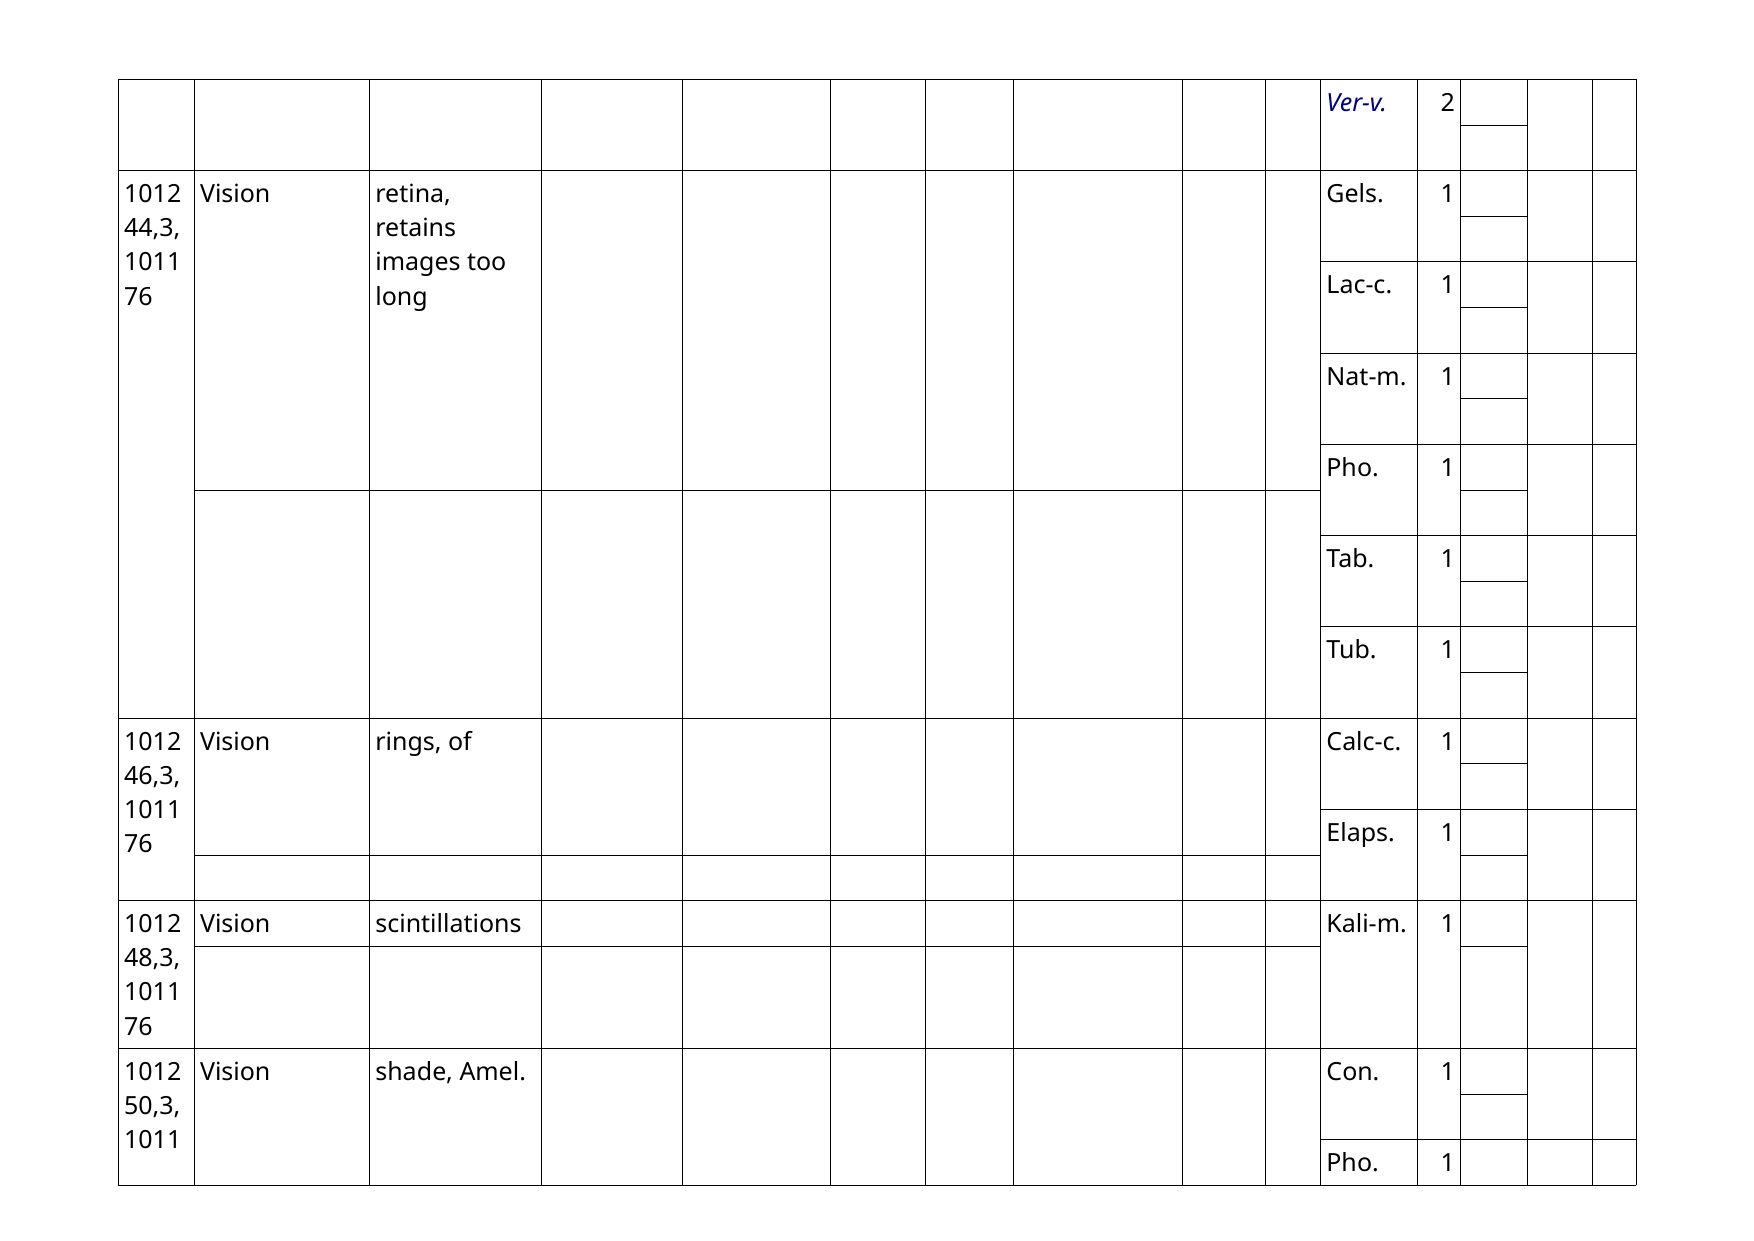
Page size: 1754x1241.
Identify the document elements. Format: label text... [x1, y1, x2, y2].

table_cell 1 [1418, 171, 1460, 261]
table_cell Nat-m. [1321, 354, 1417, 444]
table_cell [1461, 627, 1527, 672]
table_cell [683, 856, 830, 900]
table_cell [1593, 810, 1636, 900]
table_cell [1461, 810, 1527, 854]
table_cell [1461, 445, 1527, 489]
table_cell [1266, 171, 1320, 489]
table_cell Tub. [1321, 627, 1417, 718]
table_cell [1461, 171, 1527, 216]
table_cell [1528, 1049, 1592, 1139]
table_cell [683, 491, 830, 718]
table_cell [683, 171, 830, 489]
table_cell [1593, 627, 1636, 718]
table_cell [1183, 491, 1265, 718]
table_cell 1 [1418, 810, 1460, 900]
table_cell Gels. [1321, 171, 1417, 261]
table_cell 1 [1418, 354, 1460, 444]
table_cell [683, 719, 830, 854]
table_cell [542, 719, 682, 854]
table_cell [831, 491, 925, 718]
table_cell [1461, 354, 1527, 398]
table_cell [831, 80, 925, 170]
table_cell [1014, 947, 1182, 1048]
table_cell 1 [1418, 1049, 1460, 1139]
table_cell [831, 171, 925, 489]
table_cell 1 [1418, 901, 1460, 1048]
table_cell Pho. [1321, 1140, 1417, 1185]
table_cell [1461, 582, 1527, 626]
table_cell [1266, 947, 1320, 1048]
table_cell 1 [1418, 719, 1460, 809]
table_cell Lac-c. [1321, 262, 1417, 353]
table_cell Vision [195, 719, 369, 854]
table_cell [1461, 399, 1527, 444]
table_cell [1461, 947, 1527, 1048]
table_cell [683, 947, 830, 1048]
table_cell 1 [1418, 1140, 1460, 1185]
table_cell [1266, 491, 1320, 718]
table_cell [1461, 308, 1527, 353]
table_cell [1528, 262, 1592, 353]
table_cell [1461, 1049, 1527, 1093]
table_cell 101246,3,101176 [119, 719, 194, 900]
table_cell [1461, 262, 1527, 307]
table_cell [1014, 1049, 1182, 1185]
table_cell [542, 491, 682, 718]
table_cell 2 [1418, 80, 1460, 170]
table_cell [1014, 171, 1182, 489]
table_cell [926, 856, 1013, 900]
table_cell [1461, 764, 1527, 809]
table_cell [1528, 354, 1592, 444]
table_cell [1266, 856, 1320, 900]
table_cell [1593, 80, 1636, 170]
table_cell [1266, 901, 1320, 946]
table_cell [1528, 171, 1592, 261]
table_cell 1 [1418, 627, 1460, 718]
table_cell scintillations [370, 901, 541, 946]
table_cell Tab. [1321, 536, 1417, 626]
table_cell [683, 80, 830, 170]
table_cell [1593, 719, 1636, 809]
table_cell [831, 947, 925, 1048]
table_cell Elaps. [1321, 810, 1417, 900]
table_cell [1183, 901, 1265, 946]
table_cell [1014, 80, 1182, 170]
table_cell [1528, 810, 1592, 900]
table_cell [119, 80, 194, 170]
table_cell [926, 901, 1013, 946]
table_cell [683, 1049, 830, 1185]
table_cell Vision [195, 171, 369, 489]
table_cell [542, 947, 682, 1048]
table_cell [926, 491, 1013, 718]
table_cell shade, Amel. [370, 1049, 541, 1185]
table_cell [1528, 719, 1592, 809]
table_cell [1183, 80, 1265, 170]
table_cell [542, 901, 682, 946]
table_cell [1014, 901, 1182, 946]
table_cell [370, 491, 541, 718]
table_cell [1461, 719, 1527, 763]
table_cell retina, retains images too long [370, 171, 541, 489]
table_cell [370, 947, 541, 1048]
table_cell [1183, 947, 1265, 1048]
table_cell [542, 80, 682, 170]
table_cell [195, 80, 369, 170]
table_cell Calc-c. [1321, 719, 1417, 809]
table_cell [683, 901, 830, 946]
table_cell [1183, 856, 1265, 900]
table_cell [1014, 719, 1182, 854]
table_cell [1183, 719, 1265, 854]
table_cell [542, 171, 682, 489]
table_cell [1461, 536, 1527, 581]
table_cell 1 [1418, 262, 1460, 353]
table_cell [926, 719, 1013, 854]
table_cell rings, of [370, 719, 541, 854]
table_cell Pho. [1321, 445, 1417, 535]
table_cell Con. [1321, 1049, 1417, 1139]
table_cell [1183, 1049, 1265, 1185]
table_cell [1461, 1095, 1527, 1139]
table_cell [1266, 80, 1320, 170]
table_cell [195, 856, 369, 900]
table_cell [1593, 901, 1636, 1048]
table_cell [1014, 856, 1182, 900]
table_cell [1461, 491, 1527, 535]
table_cell [1461, 673, 1527, 718]
table_cell [1593, 445, 1636, 535]
table_cell [1461, 217, 1527, 261]
table_cell [1593, 536, 1636, 626]
table_cell 101250,3,1011 [119, 1049, 194, 1185]
table_cell [926, 1049, 1013, 1185]
table_cell [370, 80, 541, 170]
table_cell [1266, 719, 1320, 854]
table_cell 101248,3,101176 [119, 901, 194, 1048]
table_cell [370, 856, 541, 900]
table_cell Vision [195, 901, 369, 946]
table_cell [195, 947, 369, 1048]
table_cell [1461, 856, 1527, 900]
table_cell [542, 1049, 682, 1185]
table_cell [1528, 627, 1592, 718]
table_cell [1183, 171, 1265, 489]
table_cell [1593, 262, 1636, 353]
table_cell [831, 856, 925, 900]
table_cell [831, 719, 925, 854]
table_cell [1461, 126, 1527, 170]
table_cell [926, 80, 1013, 170]
table_cell [195, 491, 369, 718]
table_cell Kali-m. [1321, 901, 1417, 1048]
table_cell [1593, 1049, 1636, 1139]
table_cell [1528, 536, 1592, 626]
table_cell [926, 171, 1013, 489]
table_cell [1593, 1140, 1636, 1185]
table_cell [1528, 80, 1592, 170]
table_cell Vision [195, 1049, 369, 1185]
table_cell [1528, 901, 1592, 1048]
table_cell [1014, 491, 1182, 718]
table_cell [1528, 1140, 1592, 1185]
table_cell [1461, 1140, 1527, 1185]
table_cell [1593, 354, 1636, 444]
table_cell [831, 1049, 925, 1185]
table_cell [1528, 445, 1592, 535]
table_cell [926, 947, 1013, 1048]
table_cell [1593, 171, 1636, 261]
table_cell 1 [1418, 536, 1460, 626]
table_cell Ver-v. [1321, 80, 1417, 170]
table_cell 1 [1418, 445, 1460, 535]
table_cell [1461, 901, 1527, 946]
table_cell [1266, 1049, 1320, 1185]
table_cell [1461, 80, 1527, 124]
table_cell [831, 901, 925, 946]
table_cell [542, 856, 682, 900]
table_cell 101244,3,101176 [119, 171, 194, 718]
